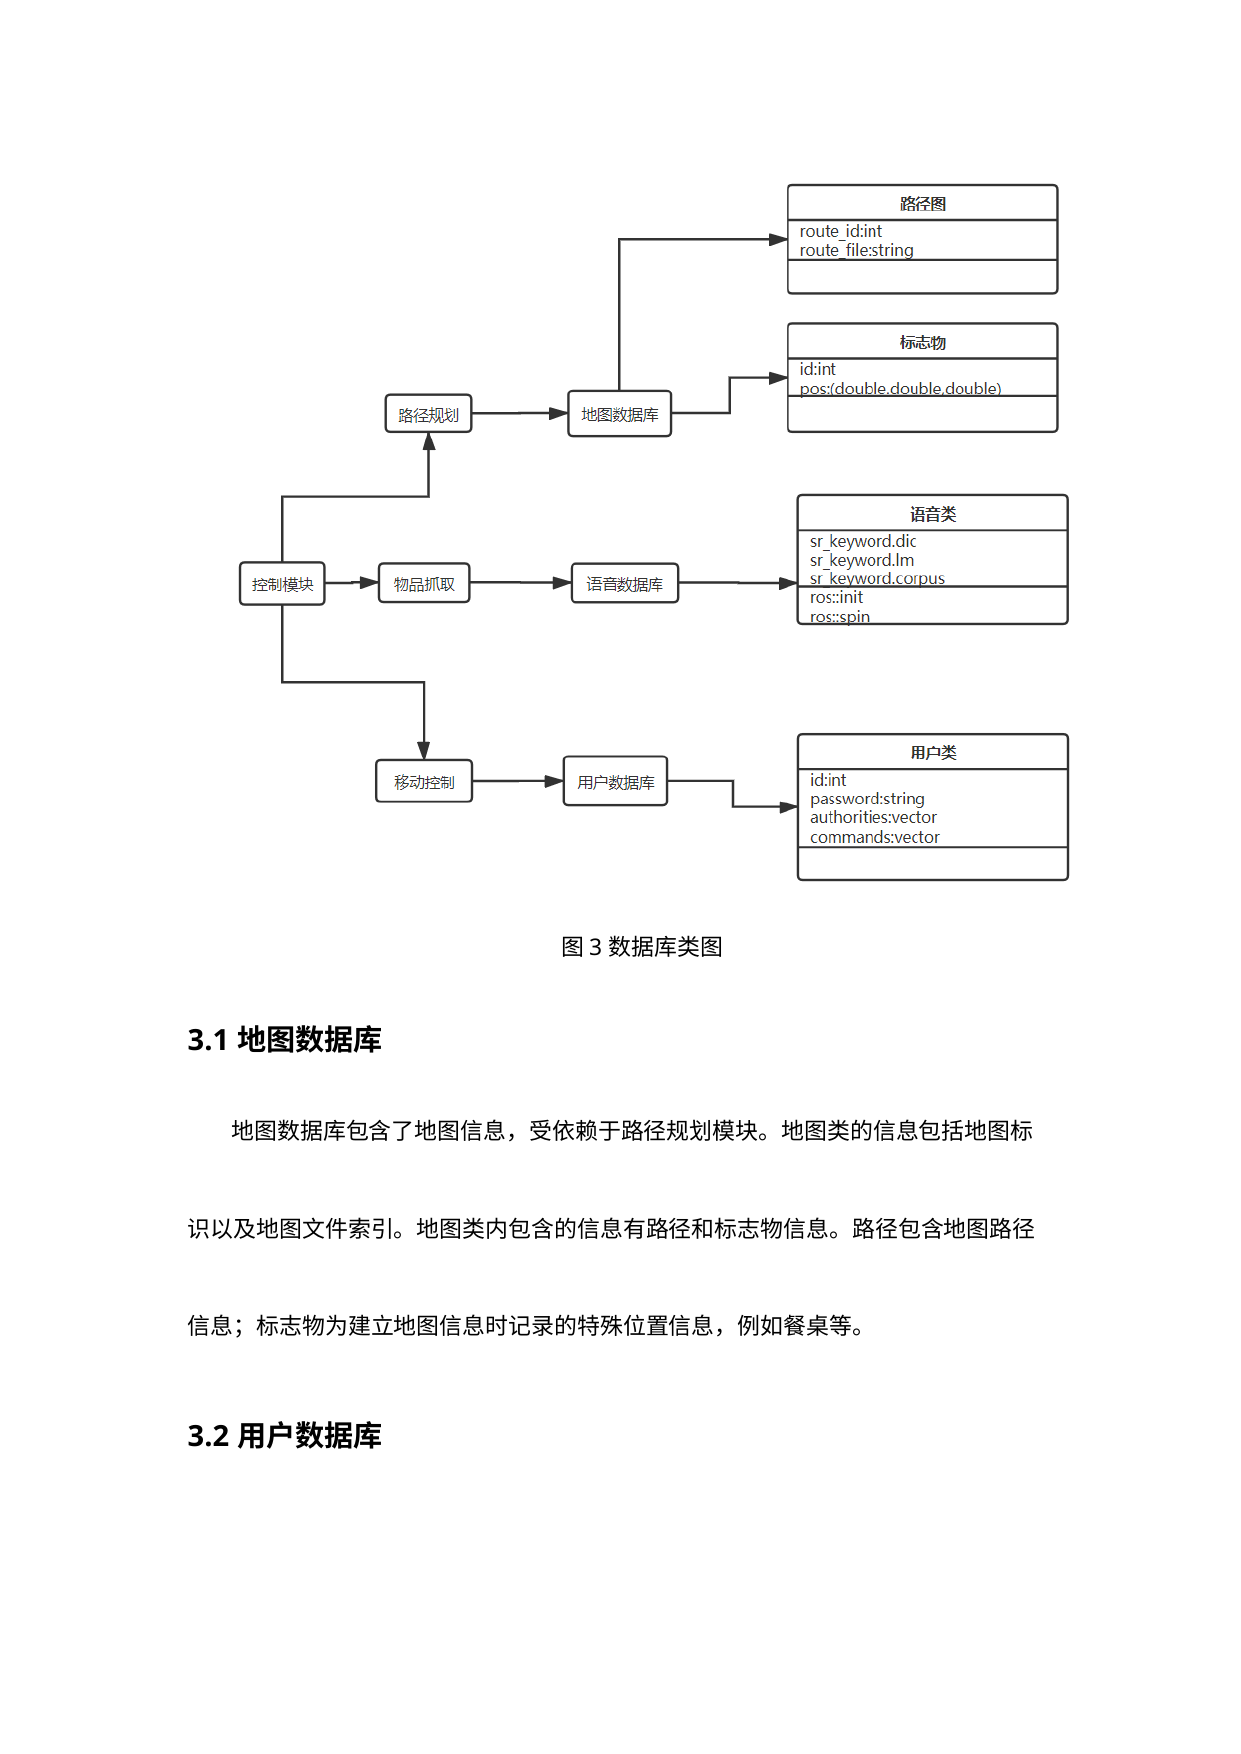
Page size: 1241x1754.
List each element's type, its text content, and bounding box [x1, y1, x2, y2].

text 图3 数据库类图 [187, 909, 1053, 974]
text 地图数据库包含了地图信息，受依赖于路径规划模块。地图类的信息包括地图标识以及地图文件索引。地图类内包含的信息有路径和标志物信息。路径包含地图路径信息；标志物为建立地图信息时记录的特殊位置信息，例如餐桌等。 [187, 1094, 1053, 1354]
subtitle 3.1 地图数据库 [187, 1002, 1053, 1067]
subtitle 3.2 用户数据库 [187, 1397, 1053, 1462]
picture [231, 165, 1087, 894]
